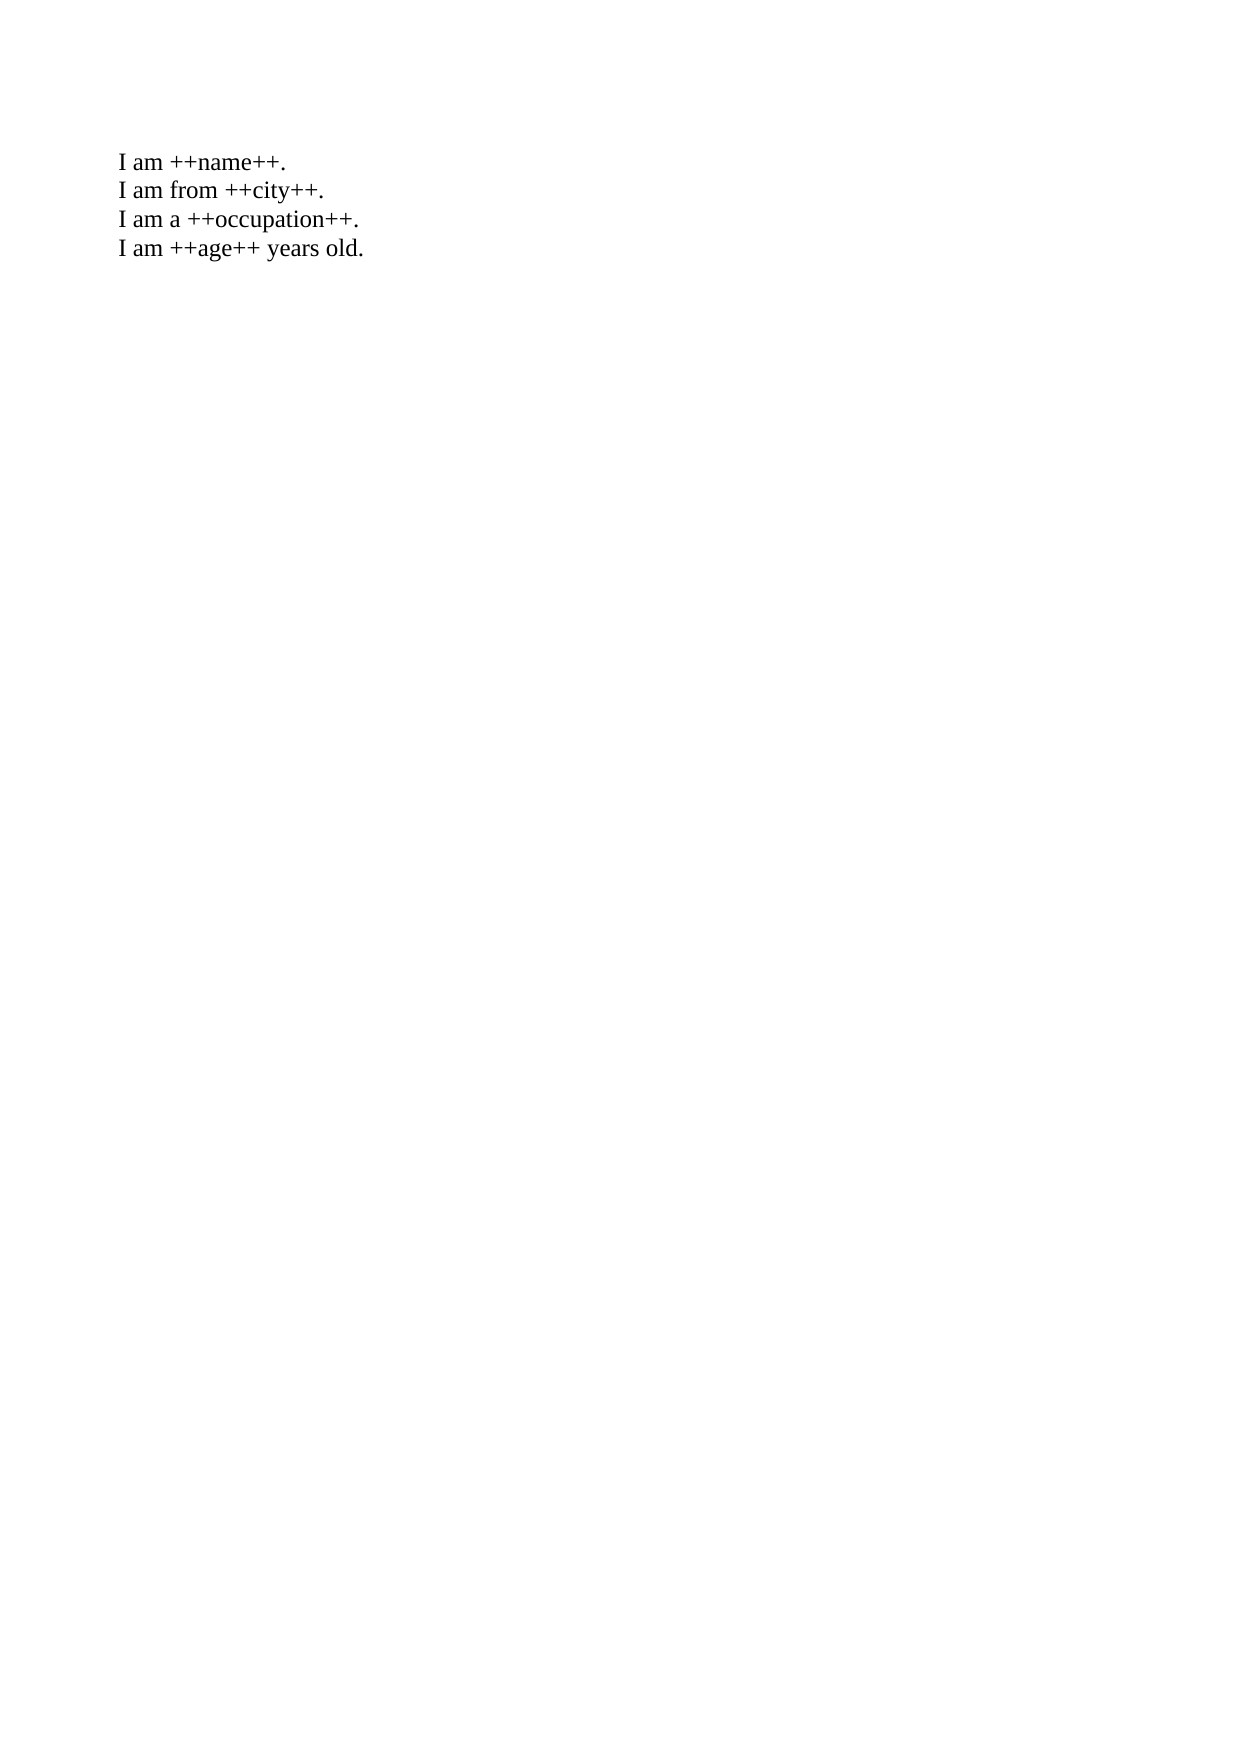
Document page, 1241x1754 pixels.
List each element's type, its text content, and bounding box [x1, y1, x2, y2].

text I am ++age++ years old. [118, 233, 1122, 262]
text I am a ++occupation++. [118, 204, 1122, 233]
text I am ++name++. [118, 147, 1122, 176]
text I am from ++city++. [118, 176, 1122, 204]
